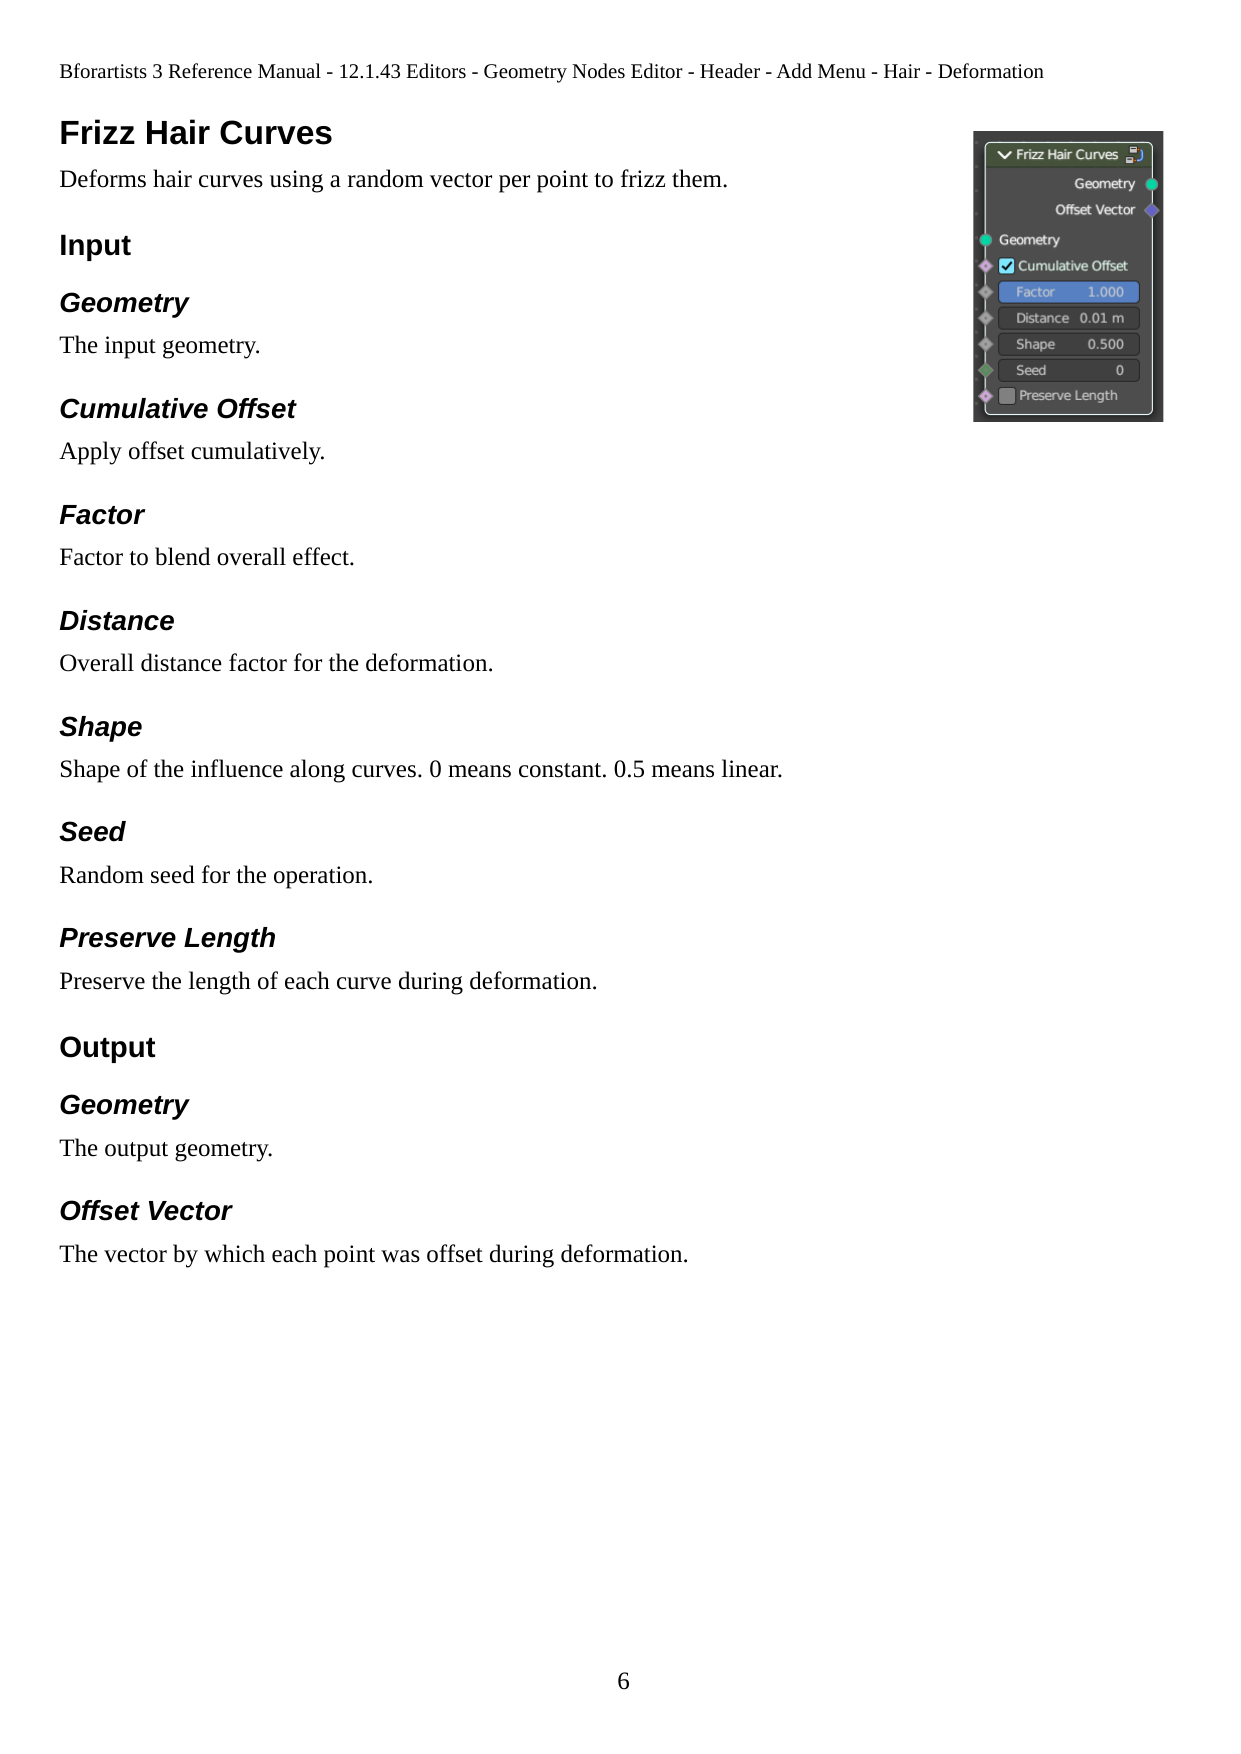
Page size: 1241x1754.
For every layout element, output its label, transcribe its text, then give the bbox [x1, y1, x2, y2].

subtitle Input [59, 227, 973, 261]
text [1164, 331, 1181, 359]
text Factor to blend overall effect. [59, 542, 1181, 571]
text Shape of the influence along curves. 0 means constant. 0.5 means linear. [59, 754, 1181, 783]
subtitle Seed [59, 816, 1181, 848]
picture [973, 131, 1164, 422]
subtitle Offset Vector [59, 1194, 1181, 1226]
subtitle Frizz Hair Curves [59, 113, 1181, 151]
text Overall distance factor for the deformation. [59, 648, 1181, 677]
subtitle Geometry [59, 286, 973, 318]
subtitle Output [59, 1030, 1181, 1063]
subtitle Cumulative Offset [59, 392, 1181, 424]
text The input geometry. [59, 331, 973, 359]
text Deforms hair curves using a random vector per point to frizz them. [59, 164, 973, 192]
text Apply offset cumulatively. [59, 436, 1181, 465]
subtitle Factor [59, 498, 1181, 530]
subtitle Preserve Length [59, 922, 1181, 954]
text The vector by which each point was offset during deformation. [59, 1239, 1181, 1268]
text Preserve the length of each curve during deformation. [59, 966, 1181, 995]
subtitle Distance [59, 604, 1181, 636]
subtitle [1164, 286, 1181, 318]
subtitle Geometry [59, 1088, 1181, 1120]
subtitle [1164, 227, 1181, 261]
subtitle Shape [59, 710, 1181, 742]
text The output geometry. [59, 1133, 1181, 1162]
text Random seed for the operation. [59, 860, 1181, 889]
